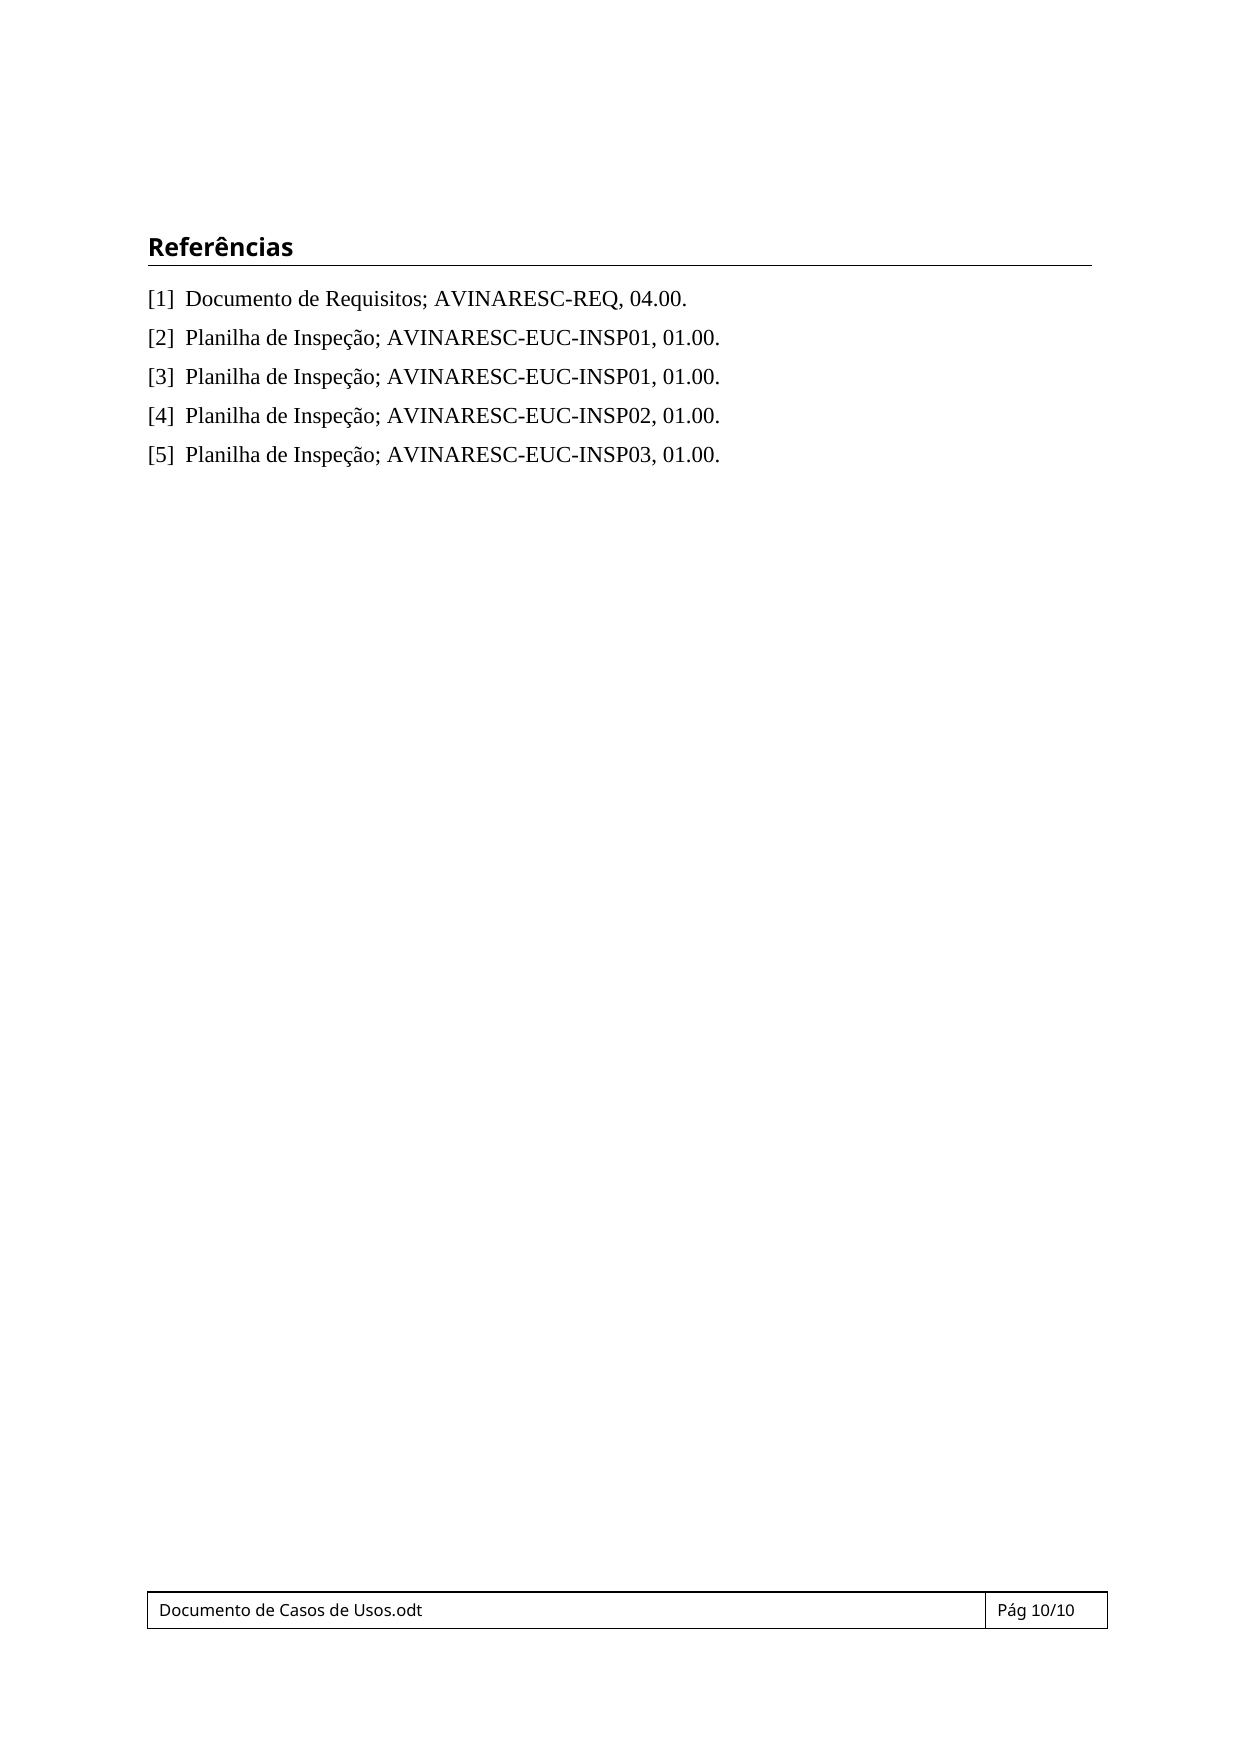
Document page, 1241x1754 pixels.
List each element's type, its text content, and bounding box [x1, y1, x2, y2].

list Documento de Requisitos; AVINARESC-REQ, 04.00. [148, 285, 1092, 312]
subtitle Referências [148, 229, 1092, 265]
list Planilha de Inspeção; AVINARESC-EUC-INSP03, 01.00. [148, 441, 1092, 467]
list Planilha de Inspeção; AVINARESC-EUC-INSP01, 01.00. [148, 363, 1092, 389]
list Planilha de Inspeção; AVINARESC-EUC-INSP01, 01.00. [148, 324, 1092, 350]
list Planilha de Inspeção; AVINARESC-EUC-INSP02, 01.00. [148, 402, 1092, 428]
